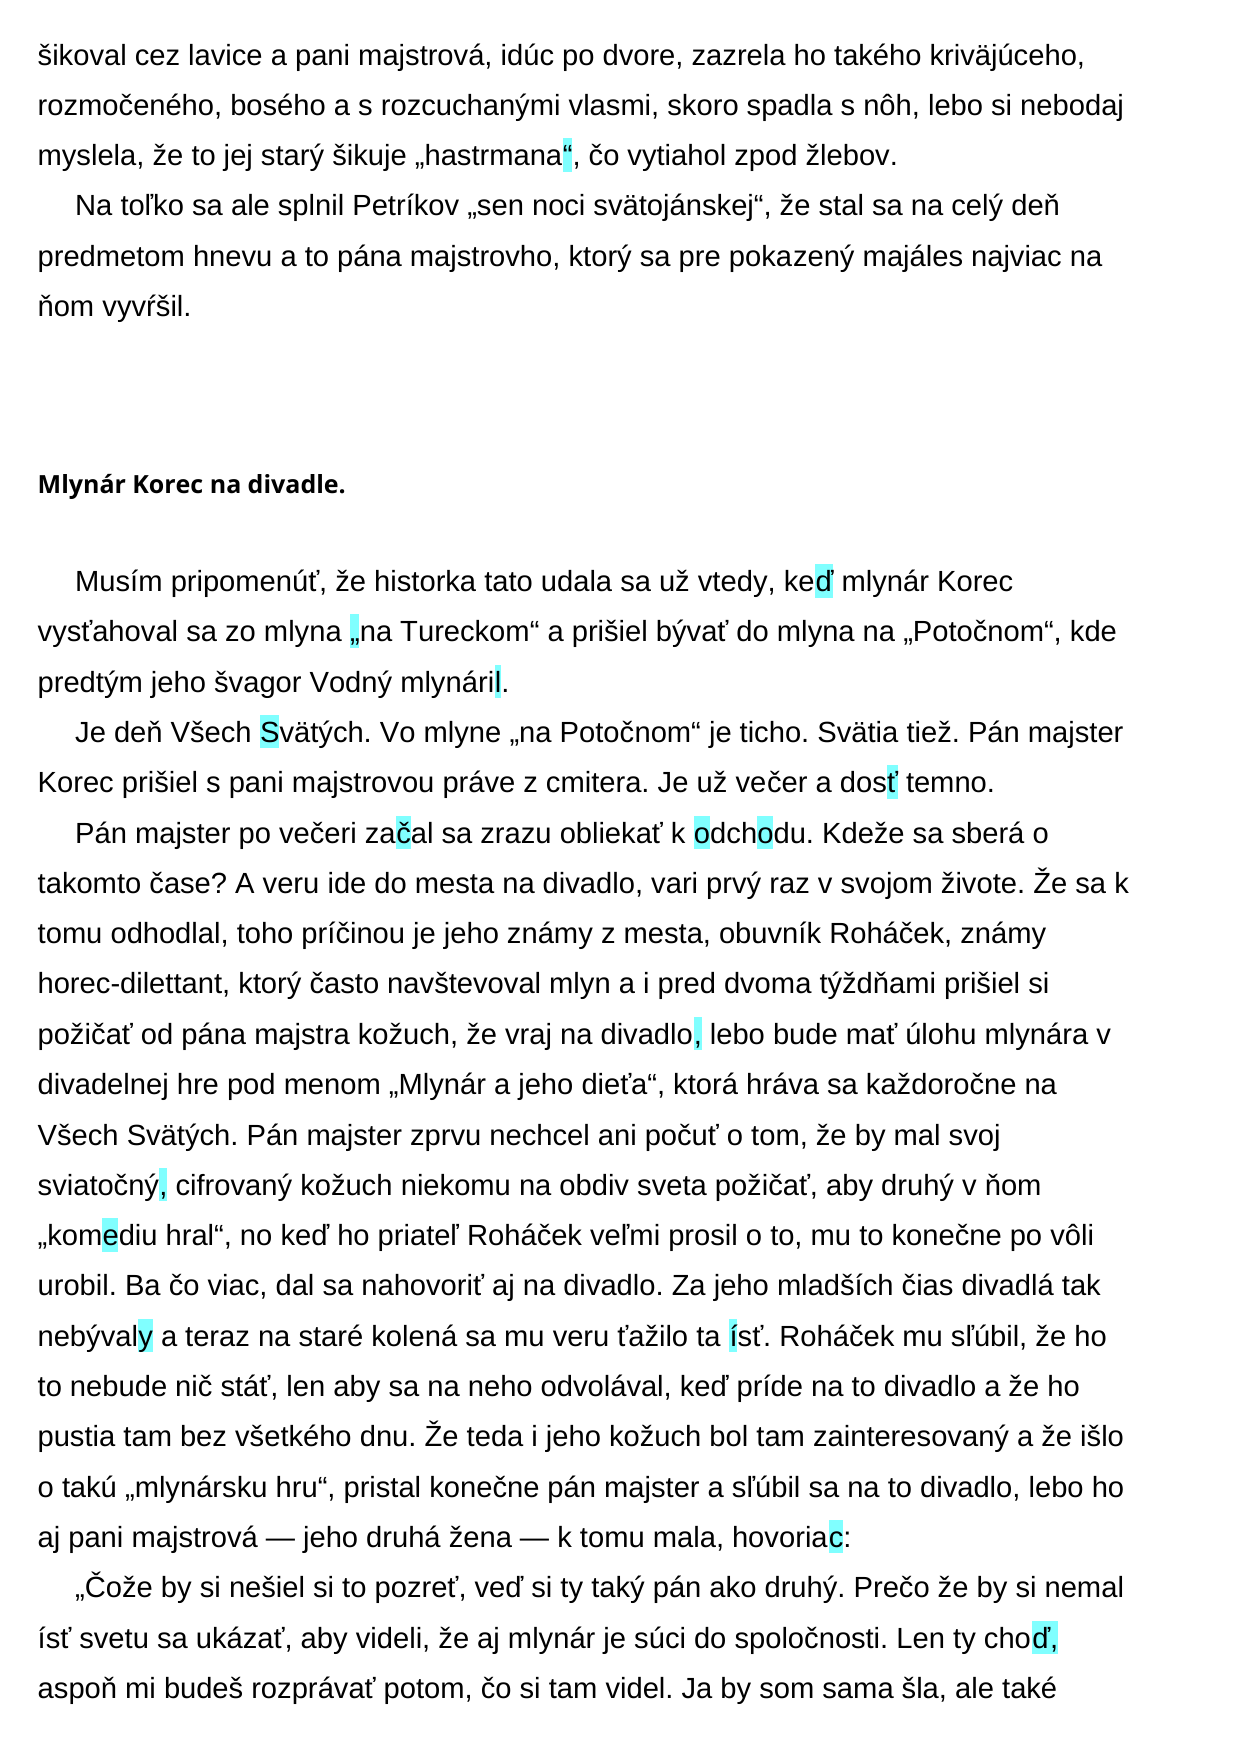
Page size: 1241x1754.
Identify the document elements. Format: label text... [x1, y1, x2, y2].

text Na toľko sa ale splnil Petríkov „sen noci svätojánskej“, že stal sa na celý deň predmetom hnevu a to pána majstrovho, ktorý sa pre poka­zený majáles najviac na ňom vyvŕšil. [37, 188, 1130, 323]
text Je deň Všech Svätých. Vo mlyne „na Potoč­nom“ je ticho. Svätia tiež. Pán majster Korec pri­šiel s pani majstrovou práve z cmitera. Je už ve­čer a dosť temno. [37, 715, 1130, 799]
text Pán majster po večeri začal sa zrazu obliekať k odchodu. Kdeže sa sberá o takomto čase? A veru ide do mesta na divadlo, vari prvý raz v svojom živote. Že sa k tomu odhodlal, toho príčinou je jeho známy z mesta, obuvník Roháček, známy horec-dilettant, ktorý často navštevoval mlyn a i pred dvoma týždňami prišiel si požičať od pána majstra kožuch, že vraj na divadlo, lebo bude mať úlohu mlynára v divadelnej hre pod menom „Mlynár a jeho dieťa“, ktorá hráva sa každoročne na Všech Svätých. Pán majster zprvu nechcel ani počuť o tom, že by mal svoj sviatočný, cifrovaný kožuch niekomu na obdiv sveta požičať, aby druhý v ňom „komediu hral“, no keď ho priateľ Roháček veľmi prosil o to, mu to konečne po vôli urobil. Ba čo viac, dal sa nahovoriť aj na divadlo. Za jeho mladších čias divadlá tak nebývaly a teraz na staré kolená sa mu veru ťažilo ta ísť. Roháček mu sľúbil, že ho to nebude nič stáť, len aby sa na neho odvolával, keď príde na to divadlo a že ho pustia tam bez všetkého dnu. Že teda i jeho kožuch bol tam zainteresovaný a že išlo o takú „mlynársku hru“, pristal konečne pán majster a sľúbil sa na to divadlo, lebo ho aj pani majstrová — jeho druhá žena — k tomu mala, hovoriac: [37, 816, 1130, 1553]
text šikoval cez lavice a pani majstrová, idúc po dvore, zazrela ho takého kriväjúceho, rozmočeného, bosého a s rozcuchanými vlasmi, skoro spadla s nôh, lebo si nebodaj myslela, že to jej starý šikuje „hastrmana“, čo vytiahol zpod žlebov. [37, 37, 1130, 172]
subtitle Mlynár Korec na divadle. [37, 466, 1130, 501]
text Musím pripomenúť, že historka tato udala sa už vtedy, keď mlynár Korec vysťahoval sa zo mlyna „na Tureckom“ a prišiel bývať do mlyna na „Potočnom“, kde predtým jeho švagor Vodný mlynáril. [37, 564, 1130, 698]
text „Čože by si nešiel si to pozreť, veď si ty taký pán ako druhý. Prečo že by si nemal ísť svetu sa ukázať, aby videli, že aj mlynár je súci do spoločnosti. Len ty choď, aspoň mi budeš rozprávať potom, čo si tam videl. Ja by som sama šla, ale také [37, 1570, 1130, 1704]
